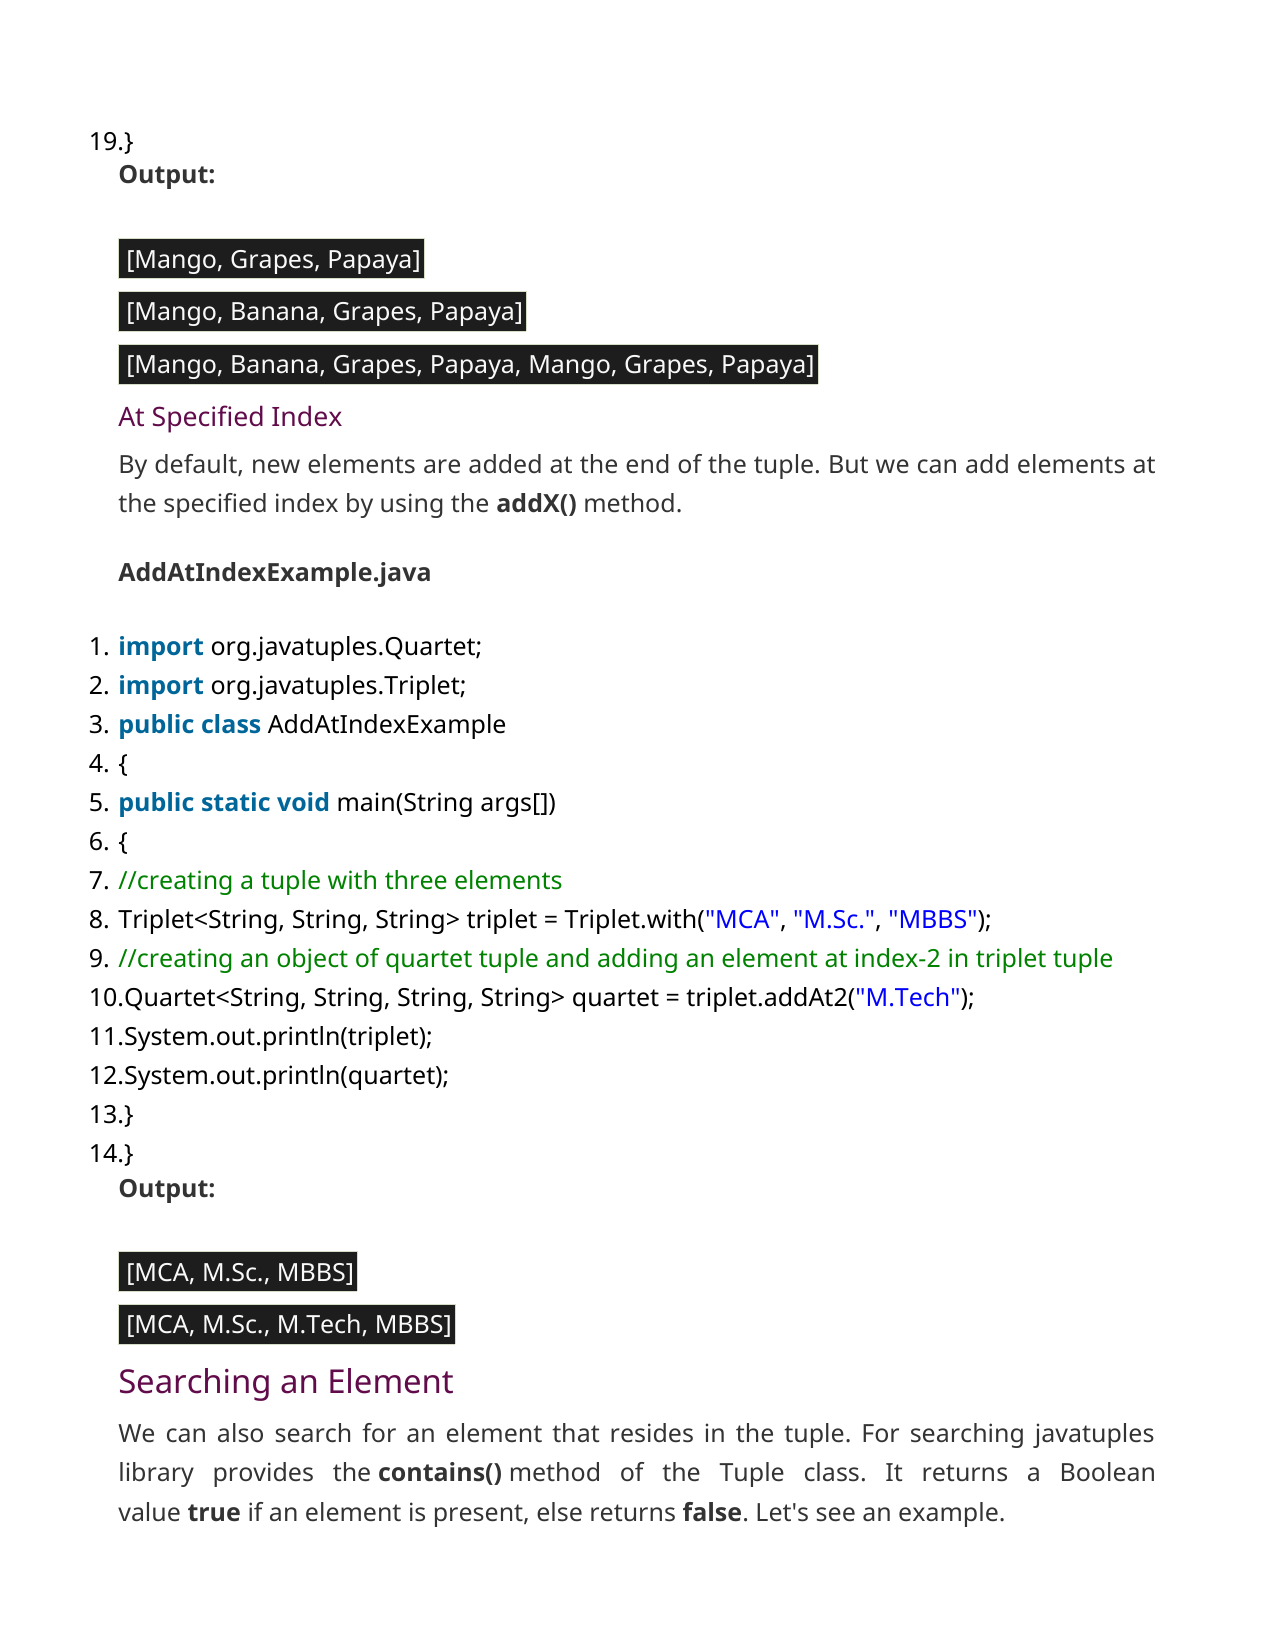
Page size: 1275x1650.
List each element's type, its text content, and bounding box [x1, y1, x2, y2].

text [527, 291, 1157, 331]
text [MCA, M.Sc., M.Tech, MBBS] [119, 1305, 455, 1344]
list //creating an object of quartet tuple and adding an element at index-2 in triplet tuple [118, 936, 1157, 975]
subtitle At Specified Index [118, 398, 1157, 434]
list System.out.println(triplet); [118, 1014, 1157, 1053]
text AddAtIndexExample.java [118, 555, 1157, 589]
text [456, 1304, 1157, 1344]
text [Mango, Banana, Grapes, Papaya, Mango, Grapes, Papaya] [119, 345, 818, 384]
text [819, 343, 1157, 384]
list { [118, 741, 1157, 779]
text Output: [118, 1170, 1157, 1204]
text [Mango, Banana, Grapes, Papaya] [119, 292, 526, 331]
list import org.javatuples.Quartet; [118, 623, 1157, 662]
text [MCA, M.Sc., MBBS] [119, 1252, 357, 1291]
list public static void main(String args[]) [118, 779, 1157, 819]
list { [118, 819, 1157, 858]
subtitle Searching an Element [118, 1359, 1157, 1403]
list Triplet<String, String, String> triplet = Triplet.with("MCA", "M.Sc.", "MBBS"); [118, 897, 1157, 936]
list } [118, 118, 1157, 157]
list //creating a tuple with three elements [118, 858, 1157, 897]
text [358, 1251, 1157, 1291]
text [425, 238, 1157, 278]
list import org.javatuples.Triplet; [118, 662, 1157, 701]
list Quartet<String, String, String, String> quartet = triplet.addAt2("M.Tech"); [118, 975, 1157, 1014]
text [Mango, Grapes, Papaya] [119, 239, 424, 278]
list } [118, 1131, 1157, 1170]
list } [118, 1092, 1157, 1131]
text We can also search for an element that resides in the tuple. For searching javatuples library provides the contains() method of the Tuple class. It returns a Boolean value true if an element is present, else returns false. Let's see an example. [118, 1416, 1157, 1528]
list System.out.println(quartet); [118, 1053, 1157, 1092]
text By default, new elements are added at the end of the tuple. But we can add elements at the specified index by using the addX() method. [118, 447, 1157, 520]
list public class AddAtIndexExample [118, 701, 1157, 741]
text Output: [118, 157, 1157, 191]
